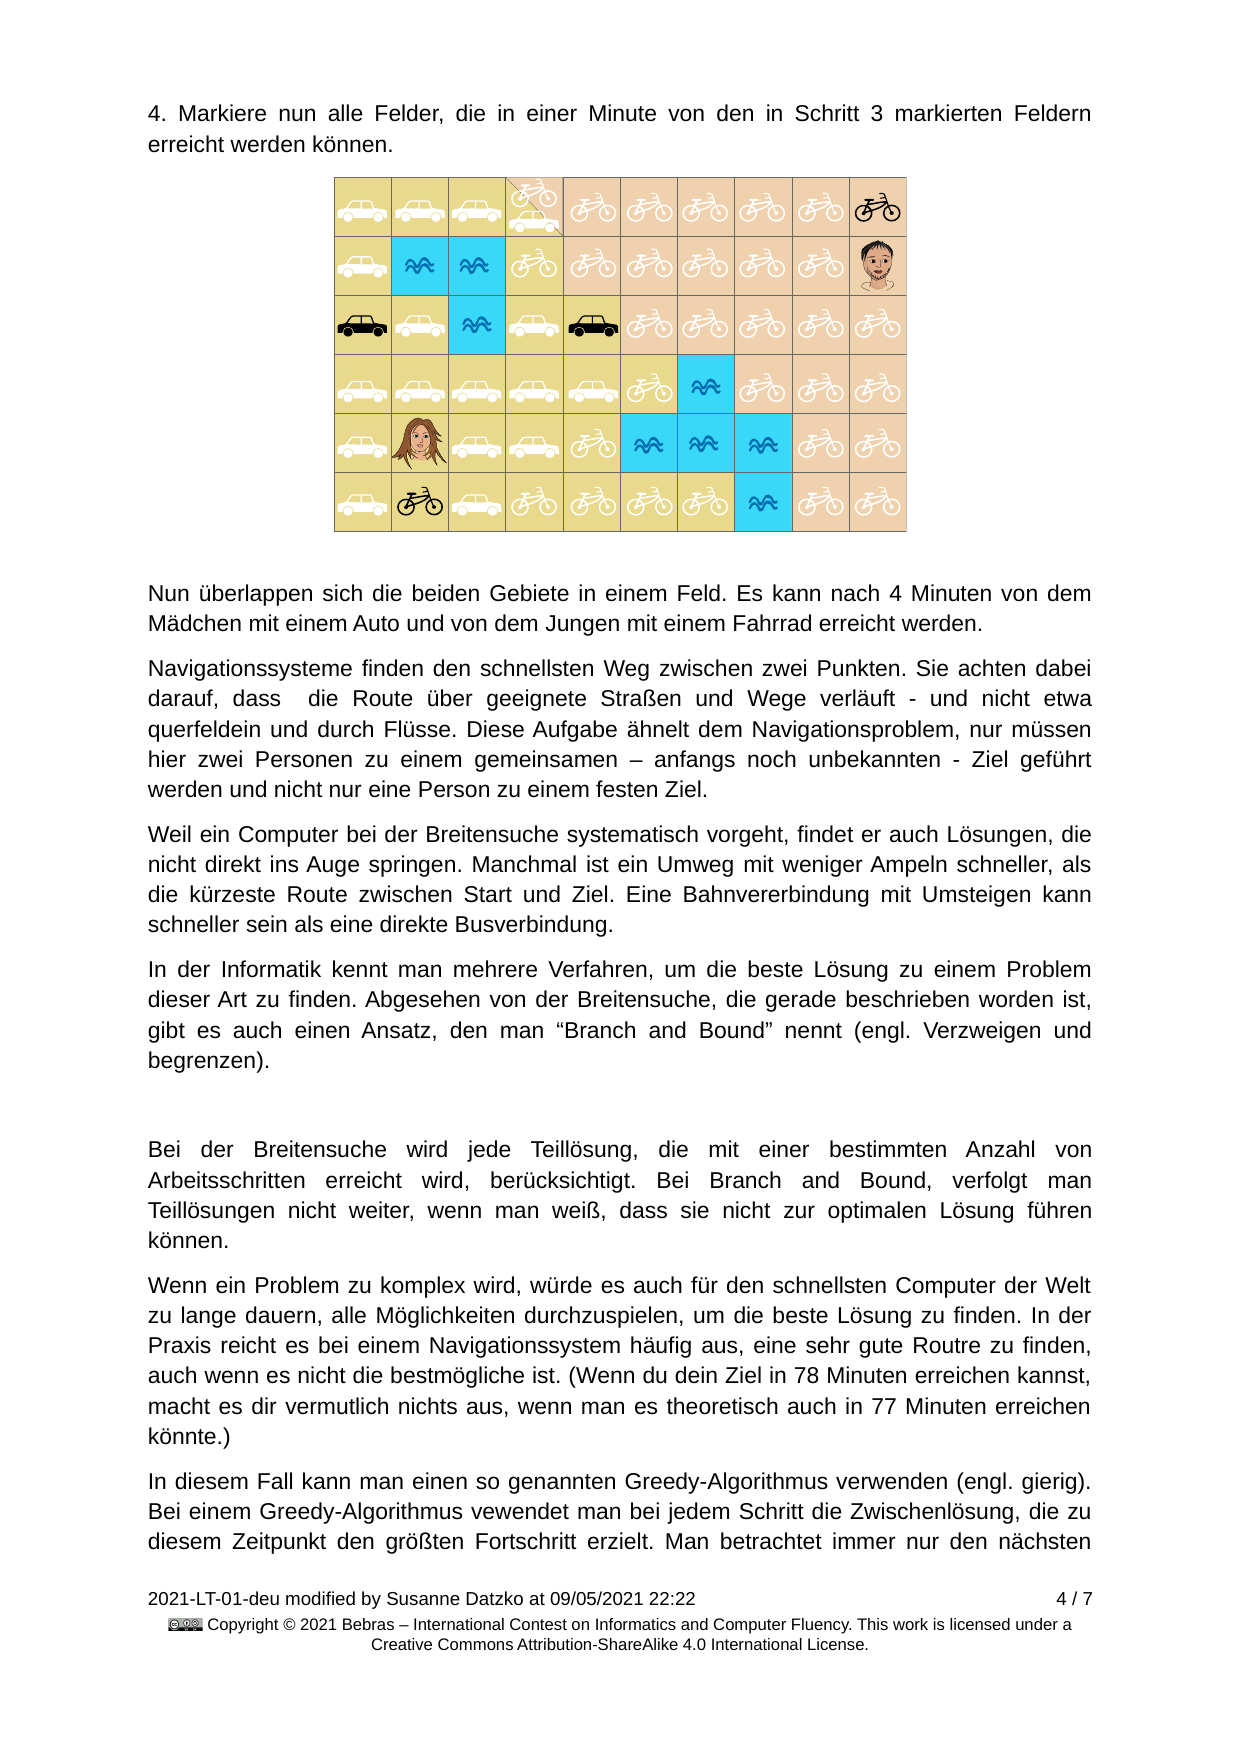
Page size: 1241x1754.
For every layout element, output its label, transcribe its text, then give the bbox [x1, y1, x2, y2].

text Navigationssysteme finden den schnellsten Weg zwischen zwei Punkten. Sie achten dabei darauf, dass die Route über geeignete Straßen und Wege verläuft - und nicht etwa querfeldein und durch Flüsse. Diese Aufgabe ähnelt dem Navigationsproblem, nur müssen hier zwei Personen zu einem gemeinsamen – anfangs noch unbekannten - Ziel geführt werden und nicht nur eine Person zu einem festen Ziel. [148, 655, 1093, 802]
text Bei der Breitensuche wird jede Teillösung, die mit einer bestimmten Anzahl von Arbeitsschritten erreicht wird, berücksichtigt. Bei Branch and Bound, verfolgt man Teillösungen nicht weiter, wenn man weiß, dass sie nicht zur optimalen Lösung führen können. [148, 1136, 1093, 1253]
text Weil ein Computer bei der Breitensuche systematisch vorgeht, findet er auch Lösungen, die nicht direkt ins Auge springen. Manchmal ist ein Umweg mit weniger Ampeln schneller, als die kürzeste Route zwischen Start und Ziel. Eine Bahnvererbindung mit Umsteigen kann schneller sein als eine direkte Busverbindung. [148, 821, 1093, 938]
text 4. Markiere nun alle Felder, die in einer Minute von den in Schritt 3 markierten Feldern erreicht werden können. [148, 100, 1093, 157]
picture [168, 1618, 203, 1631]
text Wenn ein Problem zu komplex wird, würde es auch für den schnellsten Computer der Welt zu lange dauern, alle Möglichkeiten durchzuspielen, um die beste Lösung zu finden. In der Praxis reicht es bei einem Navigationssystem häufig aus, eine sehr gute Routre zu finden, auch wenn es nicht die bestmögliche ist. (Wenn du dein Ziel in 78 Minuten erreichen kannst, macht es dir vermutlich nichts aus, wenn man es theoretisch auch in 77 Minuten erreichen könnte.) [148, 1272, 1093, 1449]
text Nun überlappen sich die beiden Gebiete in einem Feld. Es kann nach 4 Minuten von dem Mädchen mit einem Auto und von dem Jungen mit einem Fahrrad erreicht werden. [148, 580, 1093, 637]
text In diesem Fall kann man einen so genannten Greedy-Algorithmus verwenden (engl. gierig). Bei einem Greedy-Algorithmus vewendet man bei jedem Schritt die Zwischenlösung, die zu diesem Zeitpunkt den größten Fortschritt erzielt. Man betrachtet immer nur den nächsten [148, 1468, 1093, 1554]
text In der Informatik kennt man mehrere Verfahren, um die beste Lösung zu einem Problem dieser Art zu finden. Abgesehen von der Breitensuche, die gerade beschrieben worden ist, gibt es auch einen Ansatz, den man “Branch and Bound” nennt (engl. Verzweigen und begrenzen). [148, 956, 1093, 1073]
